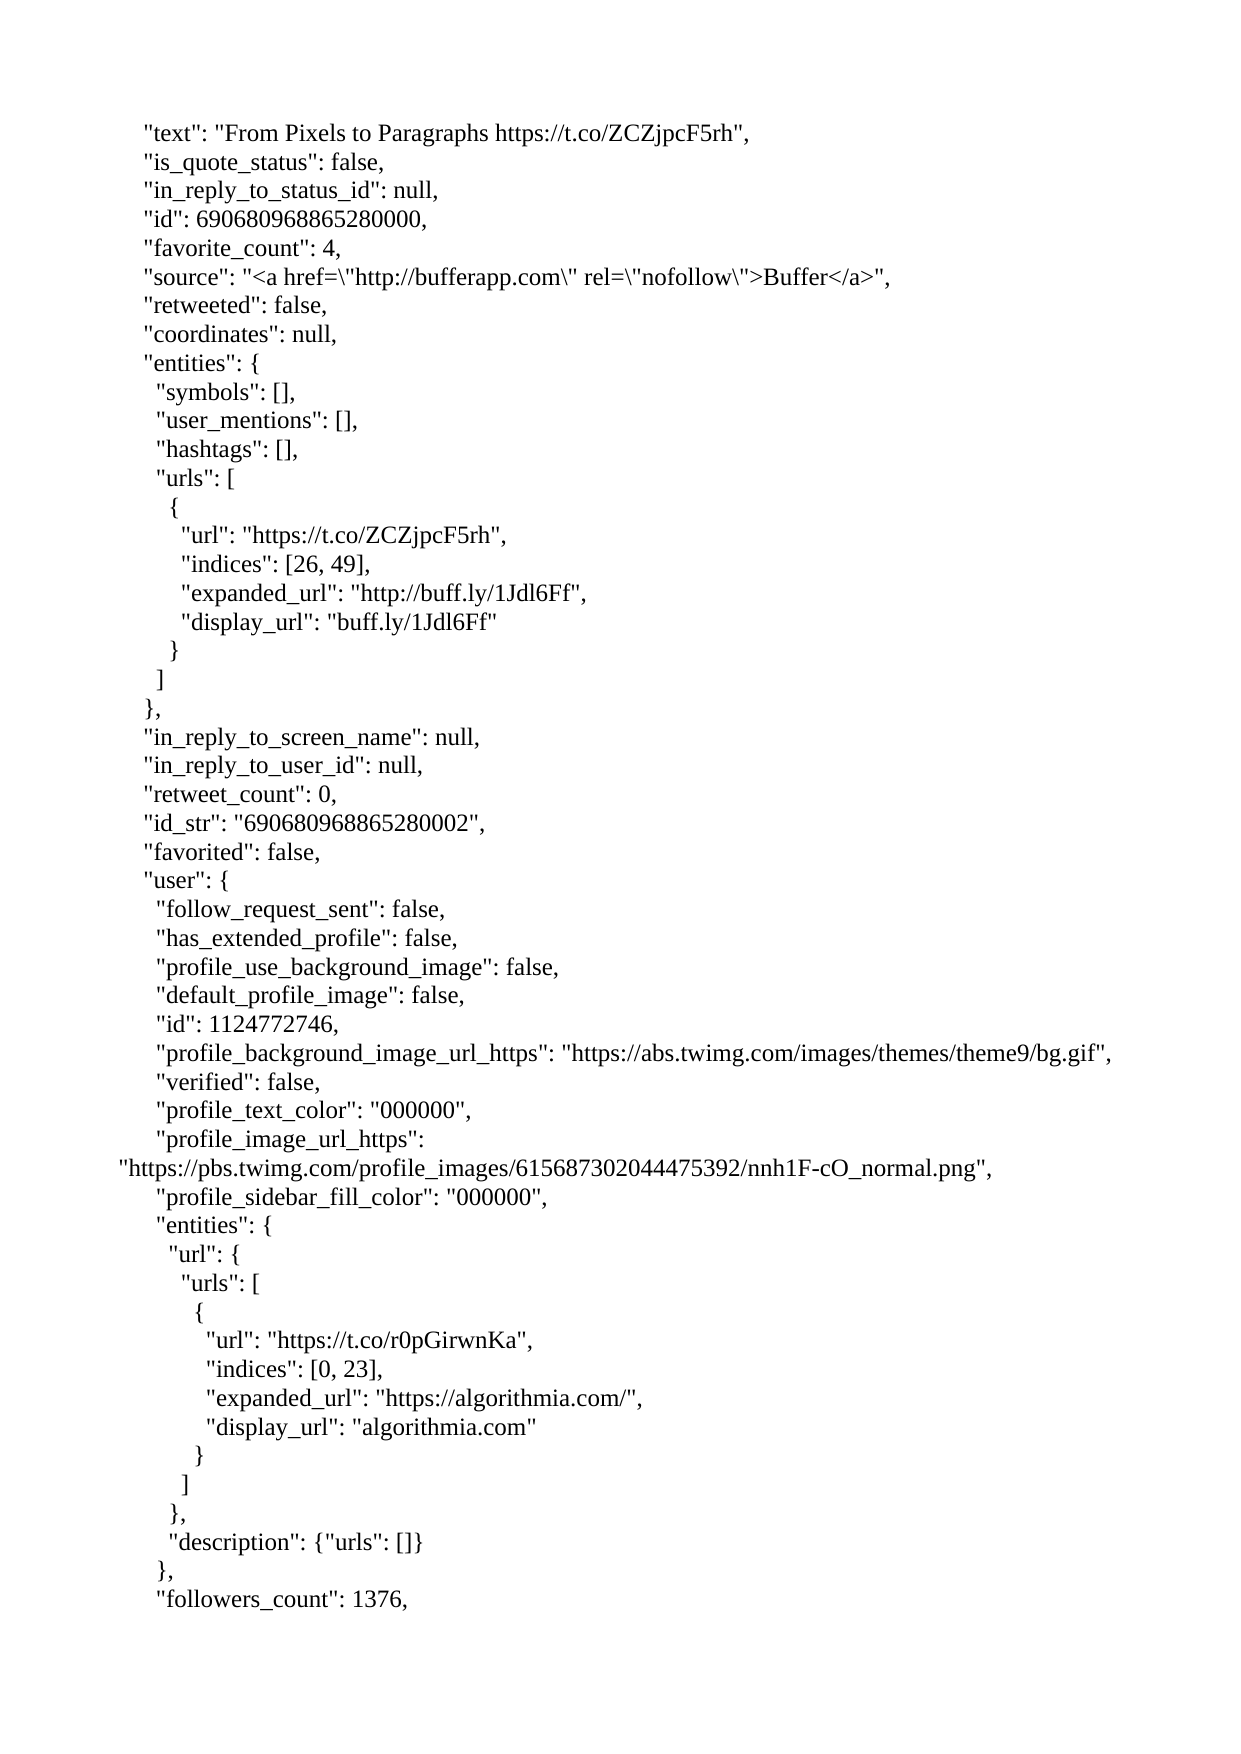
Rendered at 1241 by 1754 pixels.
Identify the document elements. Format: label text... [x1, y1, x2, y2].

text "expanded_url": "http://buff.ly/1Jdl6Ff", [118, 578, 1122, 607]
text "favorite_count": 4, [118, 233, 1122, 262]
text "user_mentions": [], [118, 406, 1122, 434]
text "symbols": [], [118, 377, 1122, 406]
text "id": 690680968865280000, [118, 204, 1122, 233]
text }, [118, 1556, 1122, 1584]
text "url": { [118, 1239, 1122, 1268]
text "in_reply_to_user_id": null, [118, 751, 1122, 779]
text "urls": [ [118, 463, 1122, 492]
text "followers_count": 1376, [118, 1584, 1122, 1613]
text "expanded_url": "https://algorithmia.com/", [118, 1383, 1122, 1412]
text "id": 1124772746, [118, 1009, 1122, 1038]
text ] [118, 664, 1122, 693]
text "favorited": false, [118, 837, 1122, 866]
text "entities": { [118, 1211, 1122, 1239]
text { [118, 492, 1122, 521]
text "url": "https://t.co/ZCZjpcF5rh", [118, 521, 1122, 549]
text "profile_text_color": "000000", [118, 1096, 1122, 1124]
text "retweet_count": 0, [118, 779, 1122, 808]
text "profile_sidebar_fill_color": "000000", [118, 1182, 1122, 1211]
text "indices": [26, 49], [118, 549, 1122, 578]
text { [118, 1297, 1122, 1326]
text } [118, 636, 1122, 664]
text "verified": false, [118, 1067, 1122, 1096]
text "display_url": "buff.ly/1Jdl6Ff" [118, 607, 1122, 636]
text "is_quote_status": false, [118, 147, 1122, 176]
text "id_str": "690680968865280002", [118, 808, 1122, 837]
text }, [118, 693, 1122, 722]
text "has_extended_profile": false, [118, 923, 1122, 952]
text "url": "https://t.co/r0pGirwnKa", [118, 1326, 1122, 1354]
text "profile_use_background_image": false, [118, 952, 1122, 981]
text "urls": [ [118, 1268, 1122, 1297]
text "follow_request_sent": false, [118, 894, 1122, 923]
text "text": "From Pixels to Paragraphs https://t.co/ZCZjpcF5rh", [118, 118, 1122, 147]
text "in_reply_to_screen_name": null, [118, 722, 1122, 751]
text "indices": [0, 23], [118, 1354, 1122, 1383]
text "coordinates": null, [118, 319, 1122, 348]
text "description": {"urls": []} [118, 1527, 1122, 1556]
text } [118, 1441, 1122, 1469]
text "entities": { [118, 348, 1122, 377]
text "hashtags": [], [118, 434, 1122, 463]
text "user": { [118, 866, 1122, 894]
text "retweeted": false, [118, 291, 1122, 319]
text "profile_background_image_url_https": "https://abs.twimg.com/images/themes/theme9/bg.gif", [118, 1038, 1122, 1067]
text ] [118, 1469, 1122, 1498]
text "profile_image_url_https": "https://pbs.twimg.com/profile_images/615687302044475392/nnh1F-cO_normal.png", [118, 1124, 1122, 1182]
text "source": "<a href=\"http://bufferapp.com\" rel=\"nofollow\">Buffer</a>", [118, 262, 1122, 291]
text "display_url": "algorithmia.com" [118, 1412, 1122, 1441]
text "default_profile_image": false, [118, 981, 1122, 1009]
text "in_reply_to_status_id": null, [118, 176, 1122, 204]
text }, [118, 1498, 1122, 1527]
